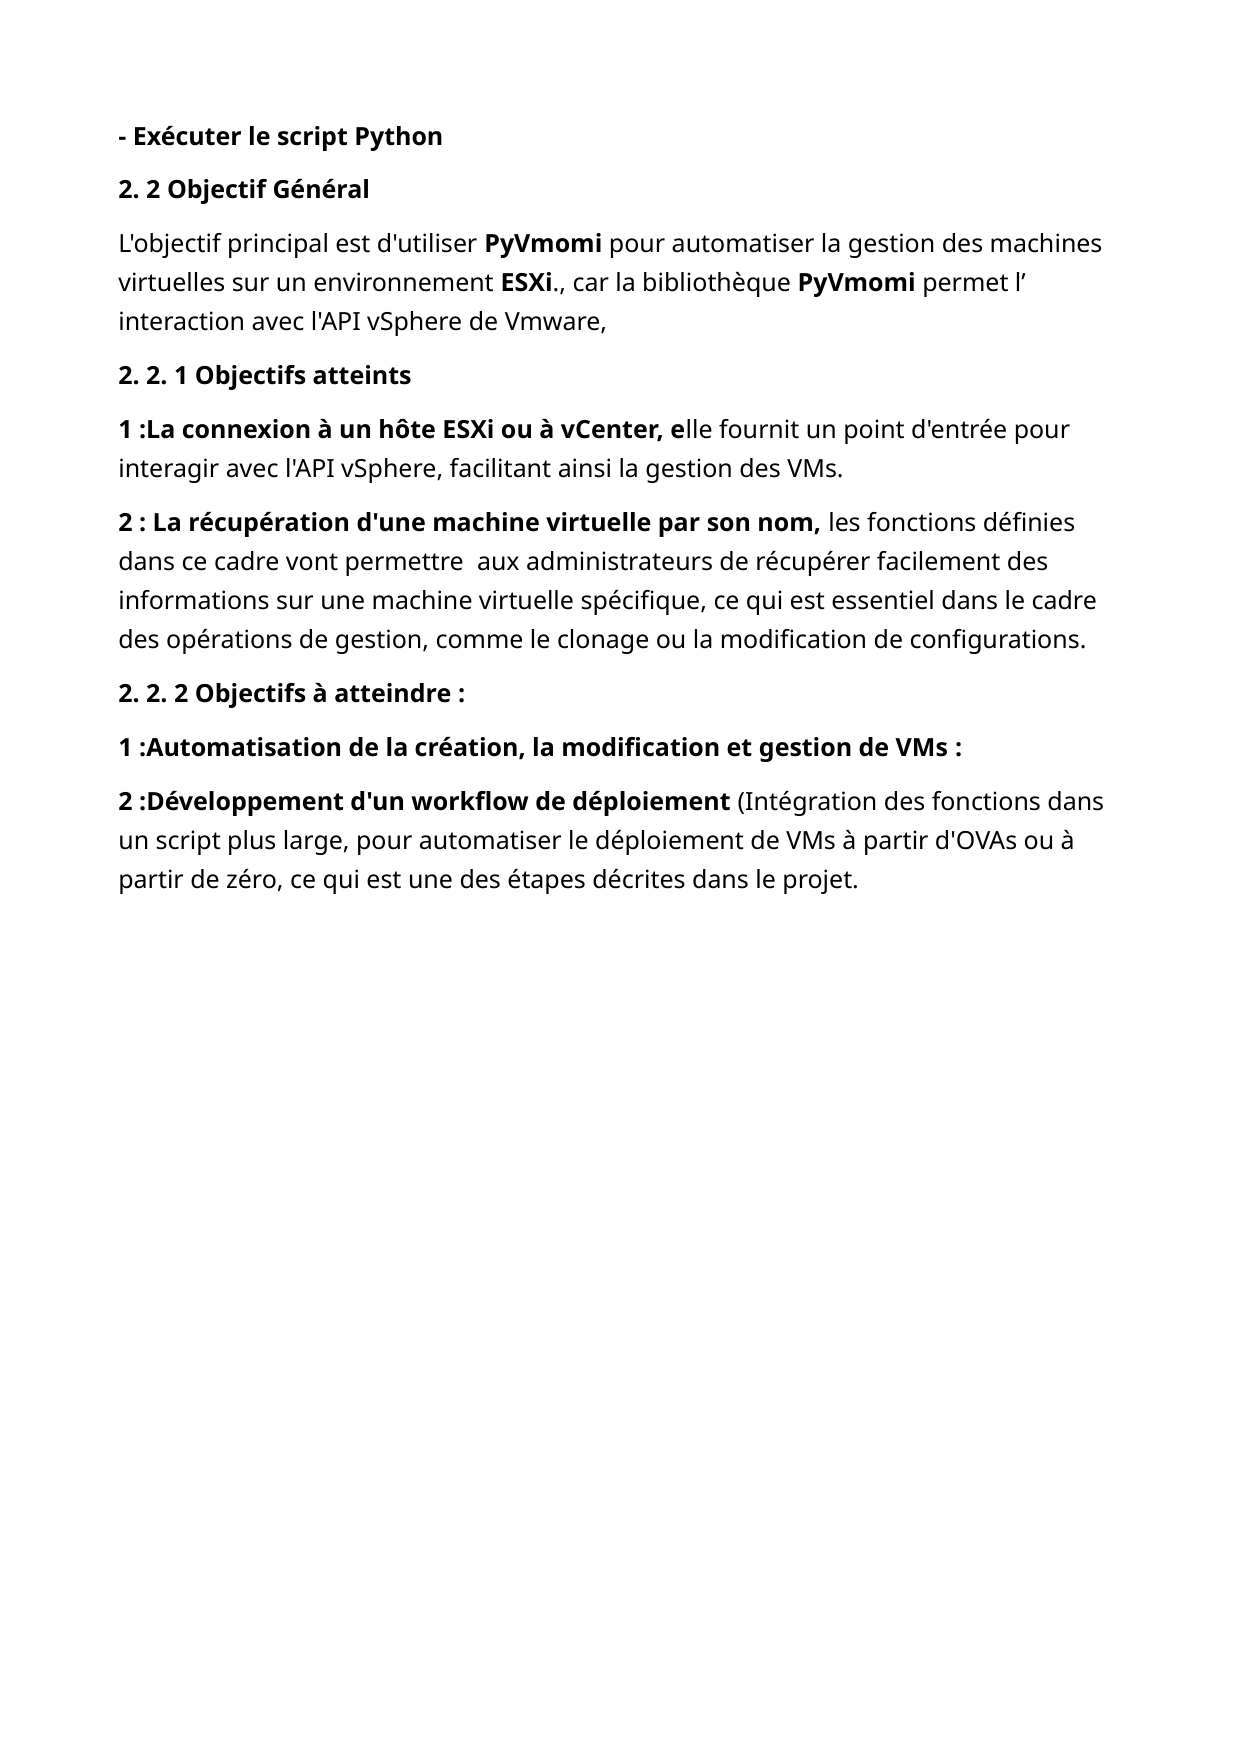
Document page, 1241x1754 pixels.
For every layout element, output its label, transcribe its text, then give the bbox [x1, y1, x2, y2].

text 2 :Développement d'un workflow de déploiement (Intégration des fonctions dans un script plus large, pour automatiser le déploiement de VMs à partir d'OVAs ou à partir de zéro, ce qui est une des étapes décrites dans le projet. [118, 783, 1122, 896]
text 2 : La récupération d'une machine virtuelle par son nom, les fonctions définies dans ce cadre vont permettre aux administrateurs de récupérer facilement des informations sur une machine virtuelle spécifique, ce qui est essentiel dans le cadre des opérations de gestion, comme le clonage ou la modification de configurations. [118, 504, 1122, 656]
text 2. 2. 1 Objectifs atteints [118, 358, 1122, 392]
text 1 :La connexion à un hôte ESXi ou à vCenter, elle fournit un point d'entrée pour interagir avec l'API vSphere, facilitant ainsi la gestion des VMs. [118, 411, 1122, 485]
text 2. 2. 2 Objectifs à atteindre : [118, 676, 1122, 710]
text - Exécuter le script Python [118, 118, 1122, 152]
text L'objectif principal est d'utiliser PyVmomi pour automatiser la gestion des machines virtuelles sur un environnement ESXi., car la bibliothèque PyVmomi permet l’ interaction avec l'API vSphere de Vmware, [118, 226, 1122, 338]
text 1 :Automatisation de la création, la modification et gestion de VMs : [118, 729, 1122, 763]
text 2. 2 Objectif Général [118, 172, 1122, 206]
